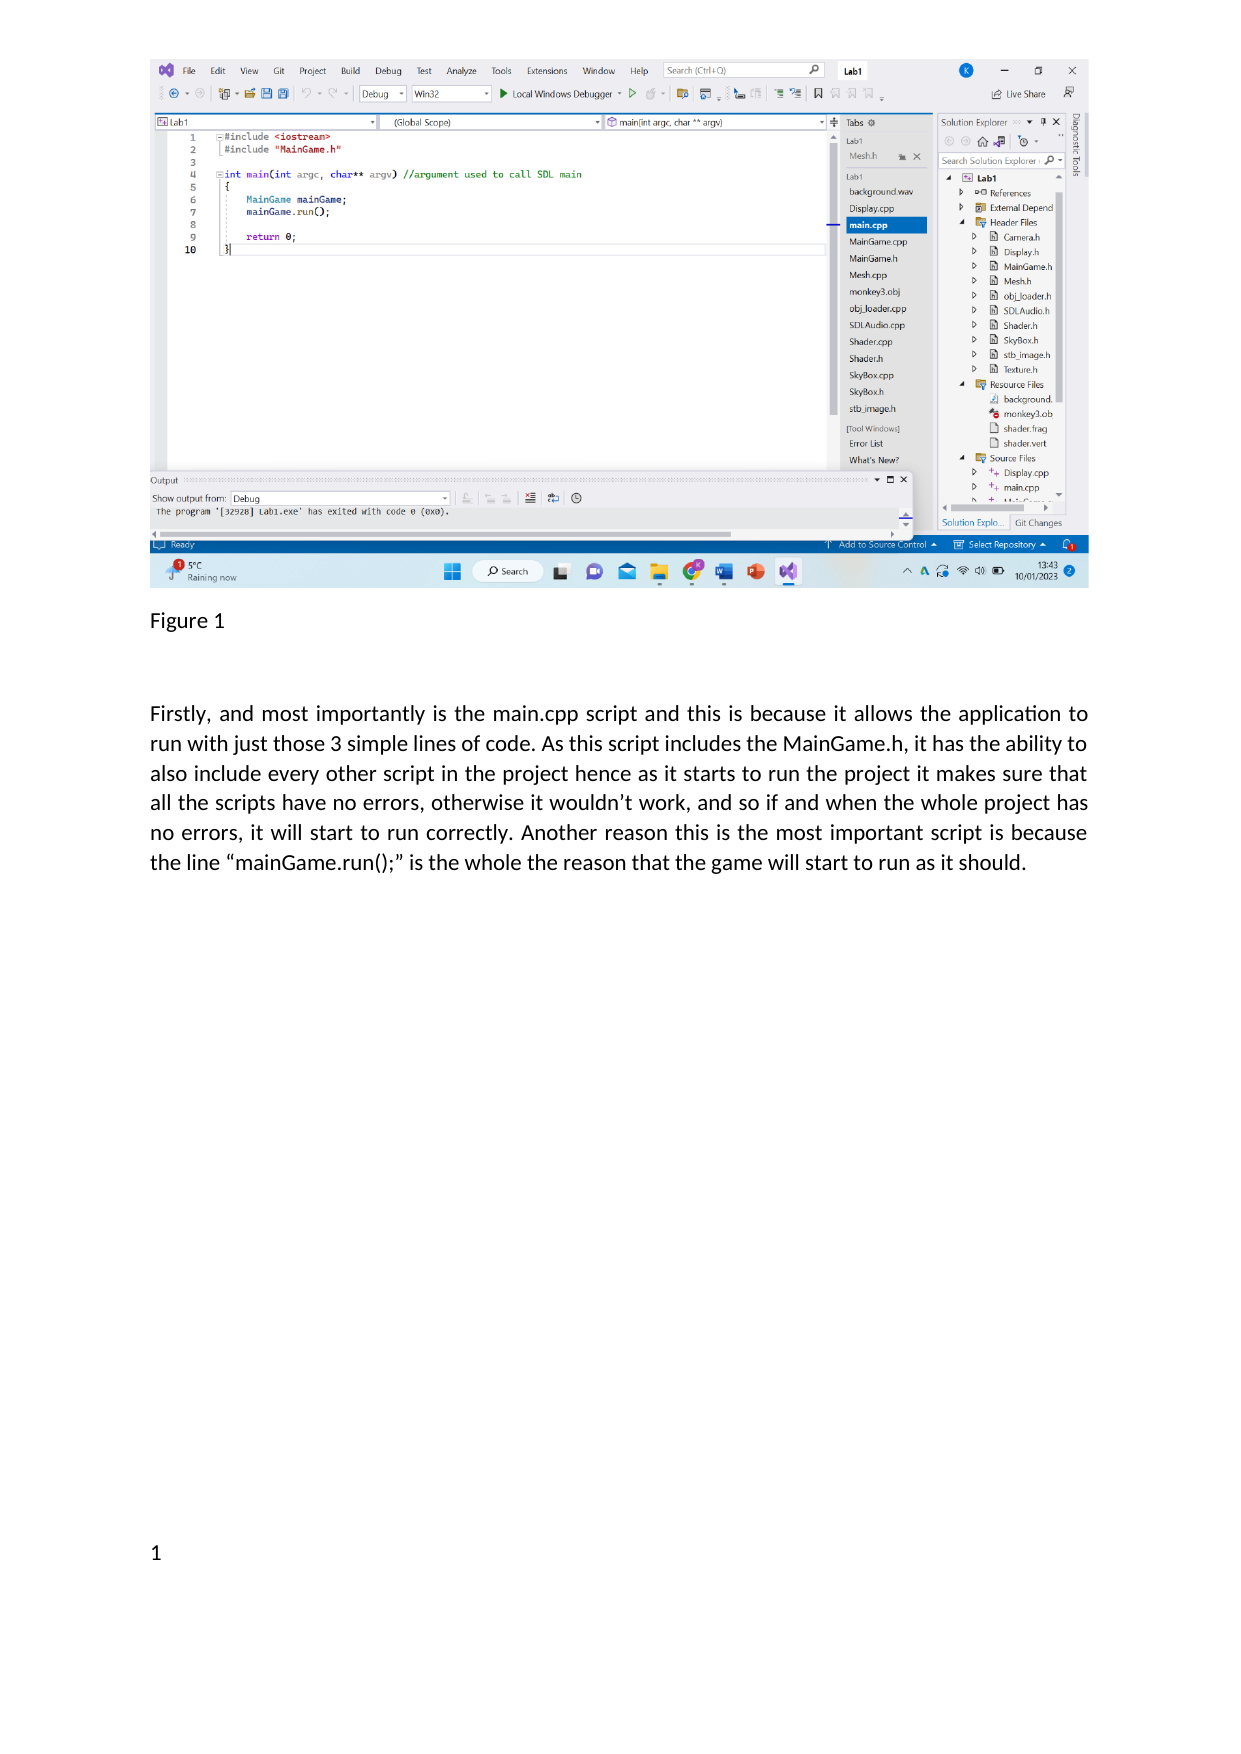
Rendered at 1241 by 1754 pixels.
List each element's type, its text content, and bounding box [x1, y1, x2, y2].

text 1 [150, 1538, 1090, 1566]
text Figure 1 [150, 606, 1090, 634]
text Firstly, and most importantly is the main.cpp script and this is because it allows the application to run with just those 3 simple lines of code. As this script includes the MainGame.h, it has the ability to also include every other script in the project hence as it starts to run the project it makes sure that all the scripts have no errors, otherwise it wouldn’t work, and so if and when the whole project has no errors, it will start to run correctly. Another reason this is the most important script is because the line “mainGame.run();” is the whole the reason that the game will start to run as it should. [150, 699, 1090, 876]
